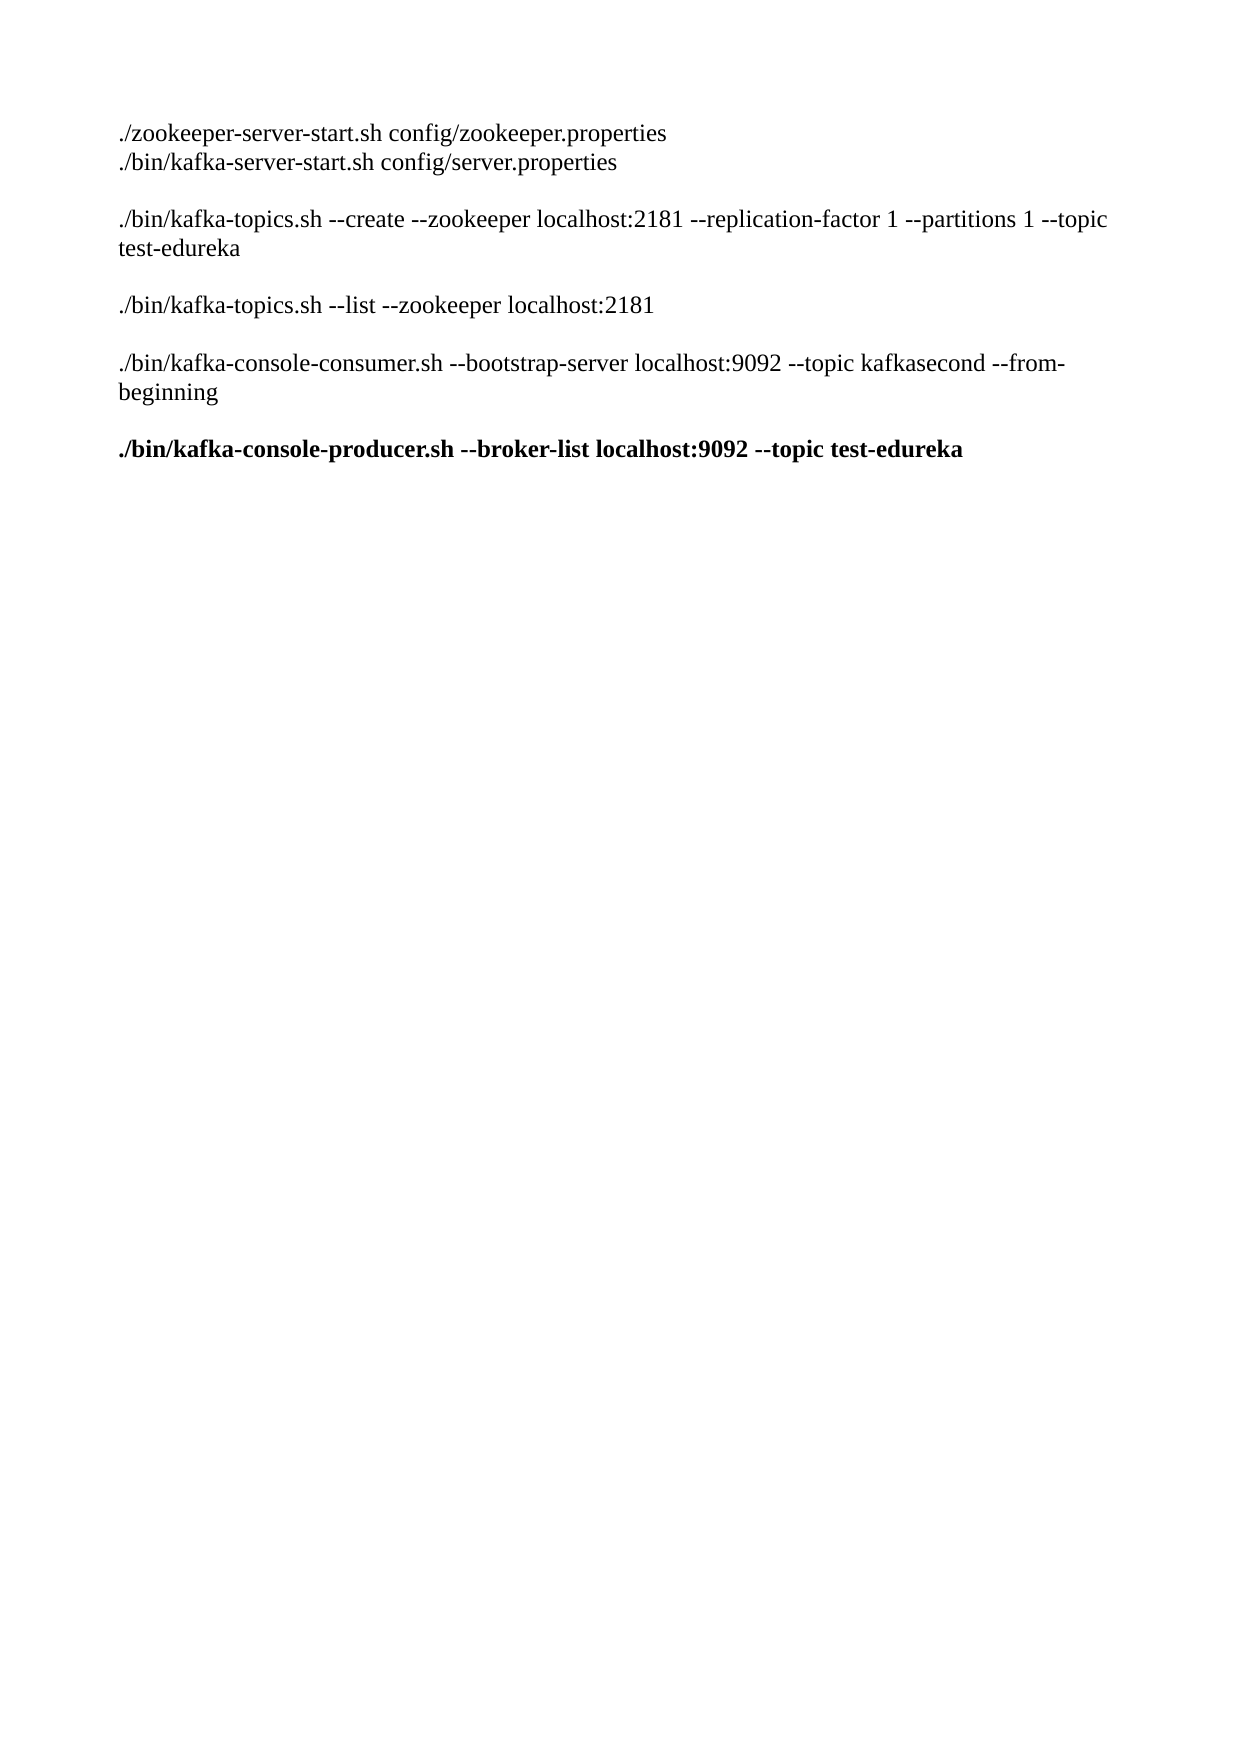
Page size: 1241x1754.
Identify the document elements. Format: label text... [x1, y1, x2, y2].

text ./bin/kafka-server-start.sh config/server.properties [118, 147, 1122, 176]
text ./bin/kafka-console-consumer.sh --bootstrap-server localhost:9092 --topic kafkasecond --from-beginning [118, 348, 1122, 406]
text ./bin/kafka-topics.sh --list --zookeeper localhost:2181 [118, 291, 1122, 319]
text ./zookeeper-server-start.sh config/zookeeper.properties [118, 118, 1122, 147]
text ./bin/kafka-console-producer.sh --broker-list localhost:9092 --topic test-edureka [118, 434, 1122, 463]
text ./bin/kafka-topics.sh --create --zookeeper localhost:2181 --replication-factor 1 --partitions 1 --topic test-edureka [118, 204, 1122, 262]
